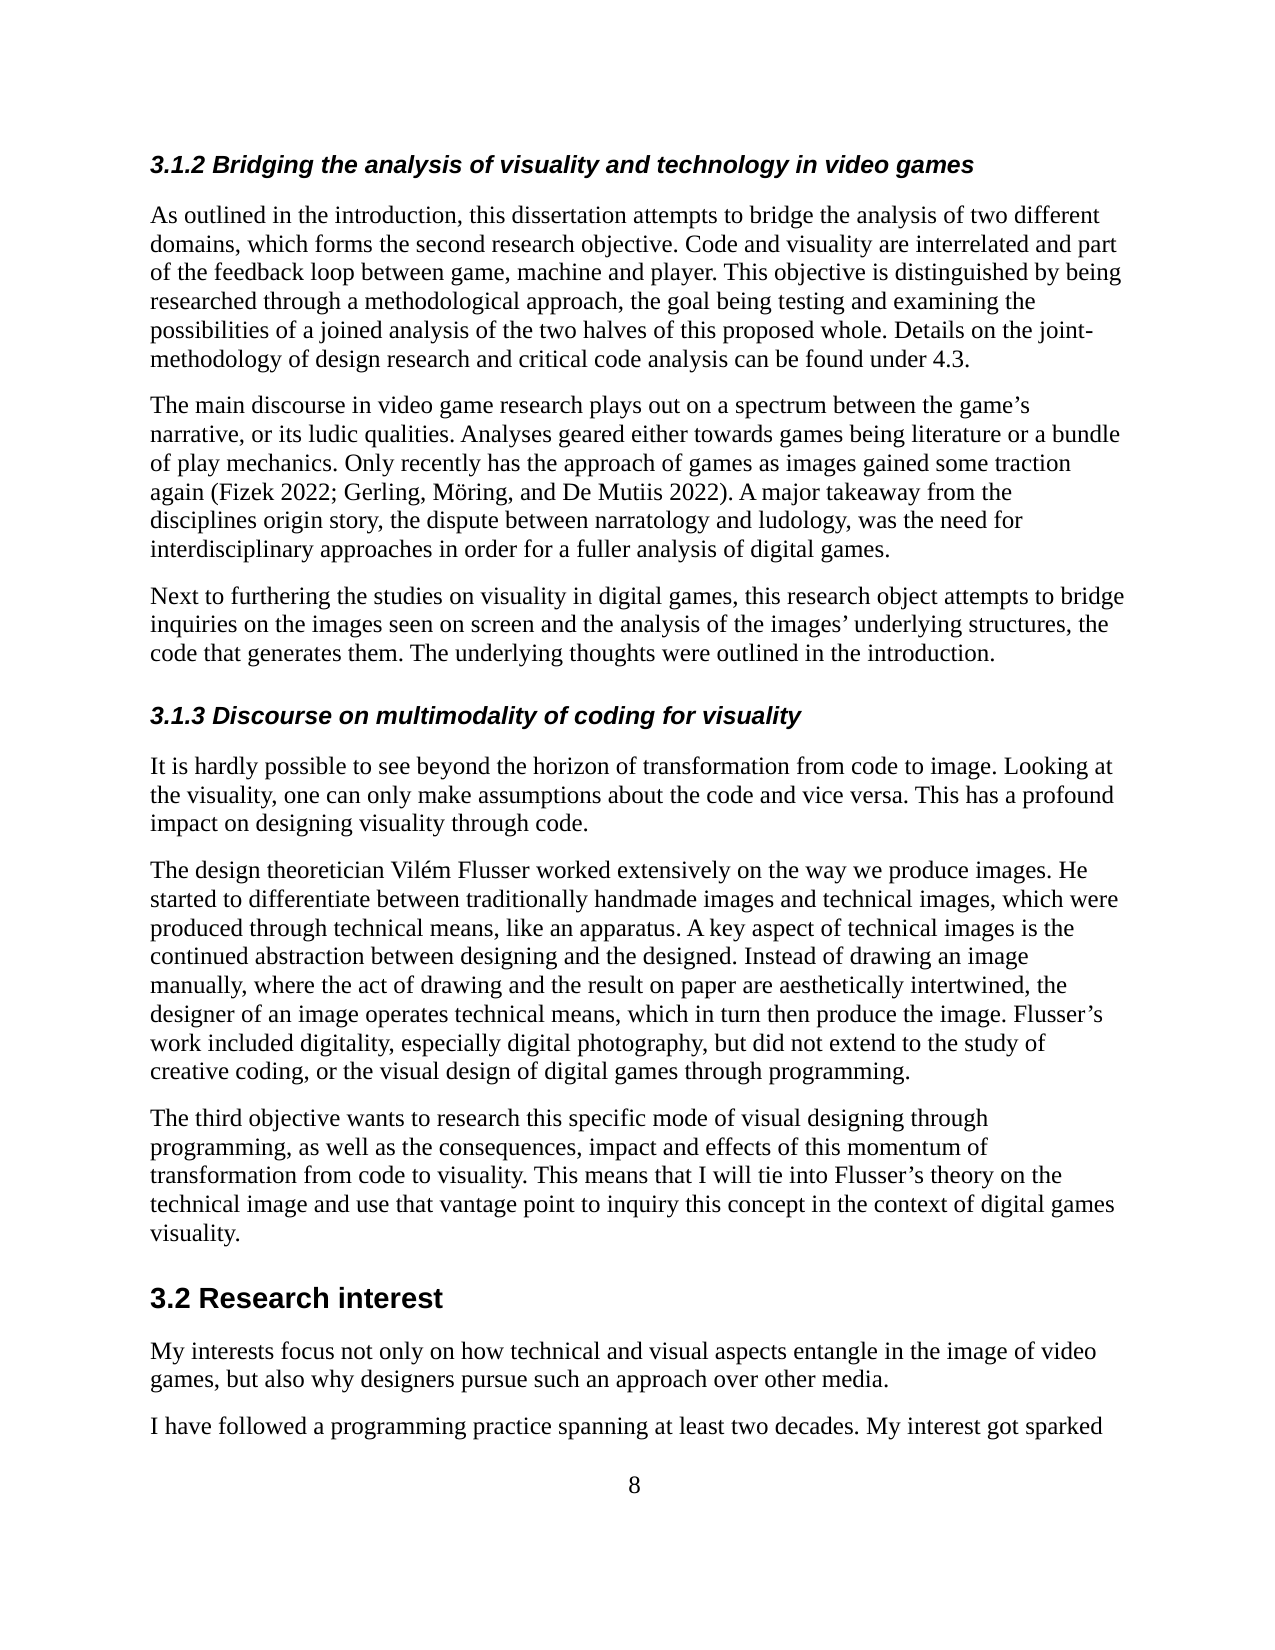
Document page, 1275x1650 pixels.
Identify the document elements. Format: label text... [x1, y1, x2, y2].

text I have followed a programming practice spanning at least two decades. My interest got sparked [150, 1411, 1125, 1440]
text The main discourse in video game research plays out on a spectrum between the game’s narrative, or its ludic qualities. Analyses geared either towards games being literature or a bundle of play mechanics. Only recently has the approach of games as images gained some traction again (Fizek 2022; Gerling, Möring, and De Mutiis 2022). A major takeaway from the disciplines origin story, the dispute between narratology and ludology, was the need for interdisciplinary approaches in order for a fuller analysis of digital games. [150, 390, 1125, 563]
text My interests focus not only on how technical and visual aspects entangle in the image of video games, but also why designers pursue such an approach over other media. [150, 1336, 1125, 1393]
text The third objective wants to research this specific mode of visual designing through programming, as well as the consequences, impact and effects of this momentum of transformation from code to visuality. This means that I will tie into Flusser’s theory on the technical image and use that vantage point to inquiry this concept in the context of digital games visuality. [150, 1103, 1125, 1247]
subtitle 3.1.2 Bridging the analysis of visuality and technology in video games [150, 150, 1125, 178]
text It is hardly possible to see beyond the horizon of transformation from code to image. Looking at the visuality, one can only make assumptions about the code and vice versa. This has a profound impact on designing visuality through code. [150, 751, 1125, 837]
text As outlined in the introduction, this dissertation attempts to bridge the analysis of two different domains, which forms the second research objective. Code and visuality are interrelated and part of the feedback loop between game, machine and player. This objective is distinguished by being researched through a methodological approach, the goal being testing and examining the possibilities of a joined analysis of the two halves of this proposed whole. Details on the joint-methodology of design research and critical code analysis can be found under 4.3. [150, 200, 1125, 372]
subtitle 3.1.3 Discourse on multimodality of coding for visuality [150, 701, 1125, 729]
text Next to furthering the studies on visuality in digital games, this research object attempts to bridge inquiries on the images seen on screen and the analysis of the images’ underlying structures, the code that generates them. The underlying thoughts were outlined in the introduction. [150, 581, 1125, 667]
text The design theoretician Vilém Flusser worked extensively on the way we produce images. He started to differentiate between traditionally handmade images and technical images, which were produced through technical means, like an apparatus. A key aspect of technical images is the continued abstraction between designing and the designed. Instead of drawing an image manually, where the act of drawing and the result on paper are aesthetically intertwined, the designer of an image operates technical means, which in turn then produce the image. Flusser’s work included digitality, especially digital photography, but did not extend to the study of creative coding, or the visual design of digital games through programming. [150, 855, 1125, 1085]
subtitle 3.2 Research interest [150, 1281, 1125, 1314]
